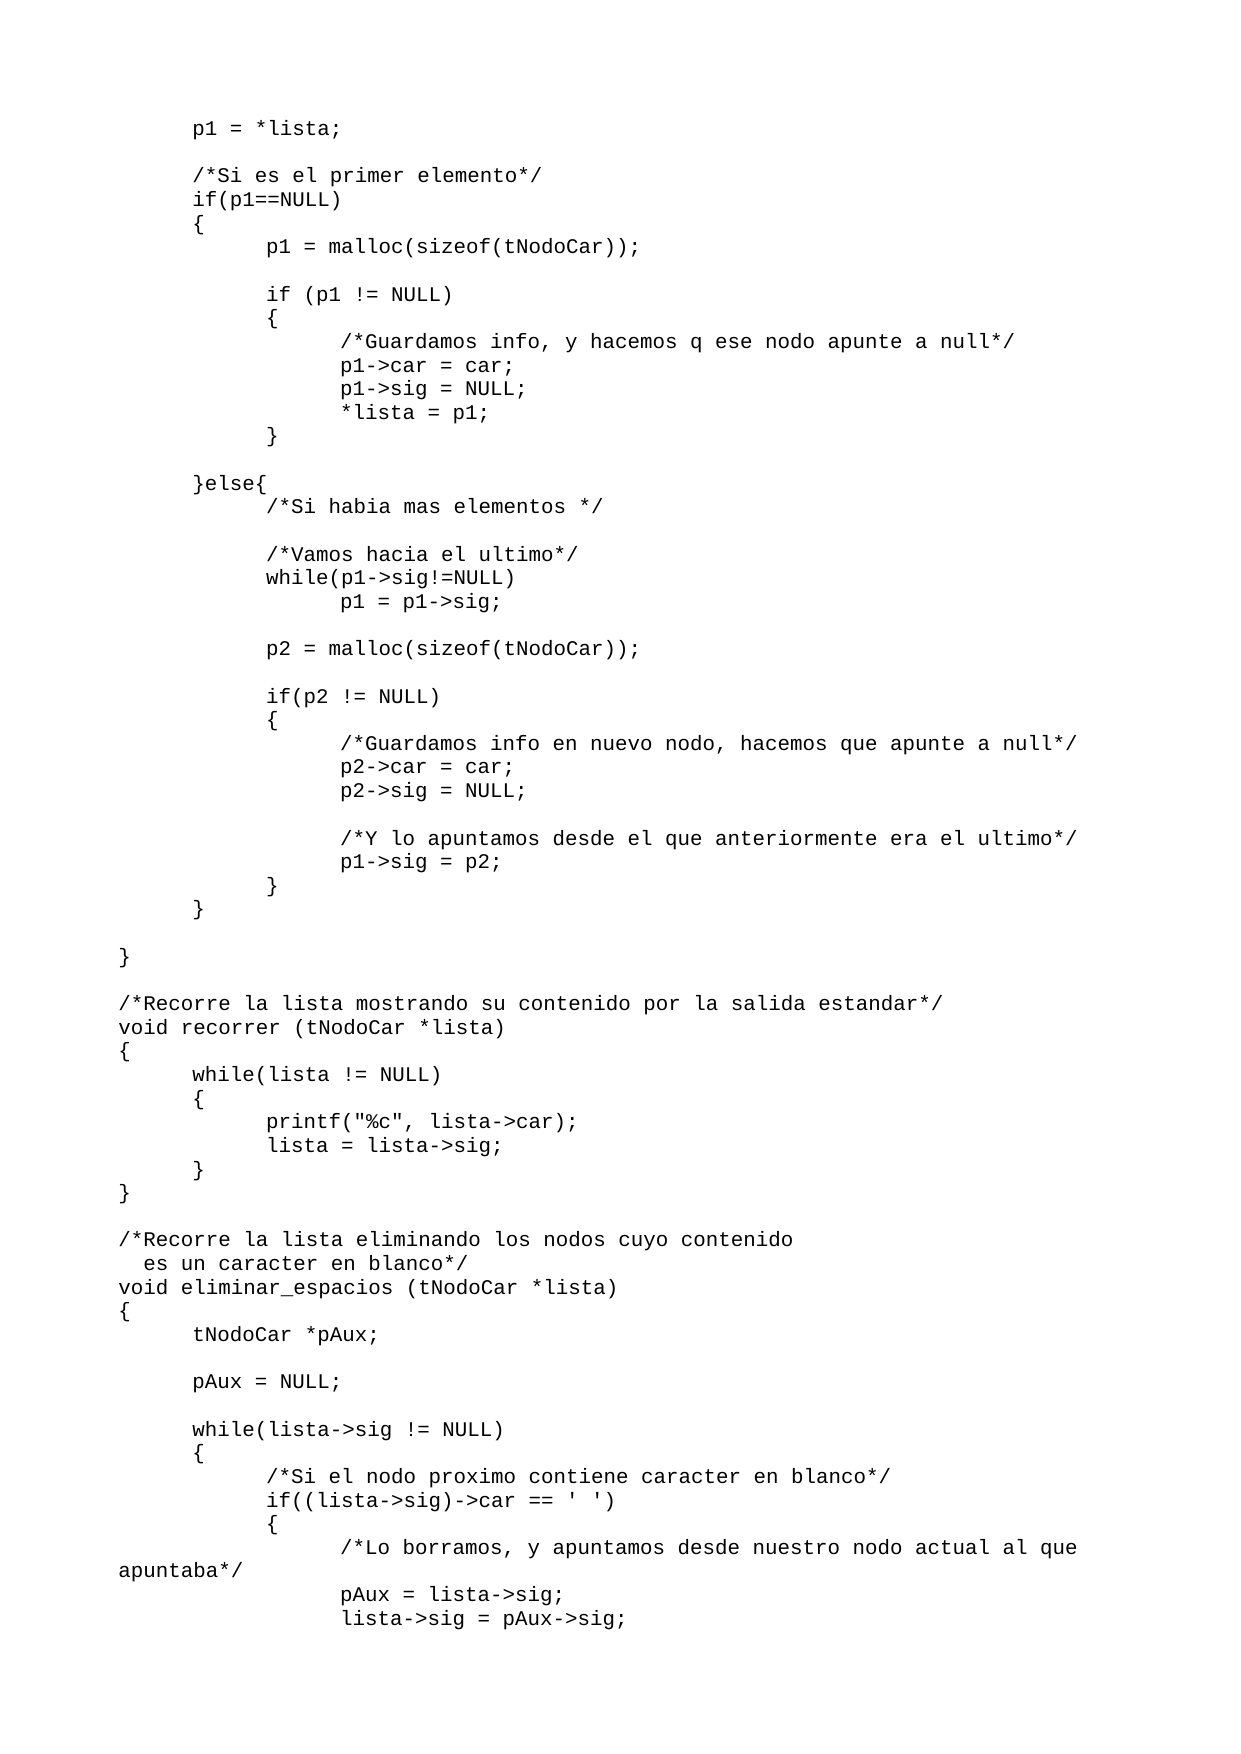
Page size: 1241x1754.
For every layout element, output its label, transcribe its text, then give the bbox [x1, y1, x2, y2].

text /*Recorre la lista mostrando su contenido por la salida estandar*/ [118, 993, 1122, 1017]
text p1 = malloc(sizeof(tNodoCar)); [118, 236, 1122, 260]
text /*Recorre la lista eliminando los nodos cuyo contenido [118, 1229, 1122, 1253]
text es un caracter en blanco*/ [118, 1253, 1122, 1277]
text /*Guardamos info, y hacemos q ese nodo apunte a null*/ [118, 331, 1122, 354]
text { [118, 709, 1122, 733]
text { [118, 1088, 1122, 1111]
text /*Lo borramos, y apuntamos desde nuestro nodo actual al que apuntaba*/ [118, 1537, 1122, 1584]
text if(p2 != NULL) [118, 686, 1122, 709]
text while(lista->sig != NULL) [118, 1419, 1122, 1442]
text { [118, 1513, 1122, 1537]
text p1->car = car; [118, 354, 1122, 378]
text /*Si el nodo proximo contiene caracter en blanco*/ [118, 1466, 1122, 1489]
text void eliminar_espacios (tNodoCar *lista) [118, 1277, 1122, 1300]
text lista->sig = pAux->sig; [118, 1608, 1122, 1631]
text printf("%c", lista->car); [118, 1111, 1122, 1135]
text } [118, 1158, 1122, 1182]
text while(p1->sig!=NULL) [118, 567, 1122, 591]
text { [118, 307, 1122, 331]
text tNodoCar *pAux; [118, 1324, 1122, 1348]
text p1 = p1->sig; [118, 591, 1122, 615]
text p2 = malloc(sizeof(tNodoCar)); [118, 638, 1122, 662]
text if((lista->sig)->car == ' ') [118, 1489, 1122, 1513]
text p2->sig = NULL; [118, 780, 1122, 804]
text p1 = *lista; [118, 118, 1122, 142]
text } [118, 1182, 1122, 1206]
text /*Si habia mas elementos */ [118, 496, 1122, 520]
text /*Si es el primer elemento*/ [118, 165, 1122, 189]
text void recorrer (tNodoCar *lista) [118, 1017, 1122, 1040]
text { [118, 1442, 1122, 1466]
text } [118, 426, 1122, 449]
text p2->car = car; [118, 757, 1122, 780]
text { [118, 213, 1122, 236]
text p1->sig = NULL; [118, 378, 1122, 402]
text p1->sig = p2; [118, 851, 1122, 875]
text lista = lista->sig; [118, 1135, 1122, 1158]
text /*Y lo apuntamos desde el que anteriormente era el ultimo*/ [118, 827, 1122, 851]
text { [118, 1300, 1122, 1324]
text /*Guardamos info en nuevo nodo, hacemos que apunte a null*/ [118, 733, 1122, 757]
text } [118, 946, 1122, 969]
text }else{ [118, 473, 1122, 496]
text if(p1==NULL) [118, 189, 1122, 213]
text if (p1 != NULL) [118, 284, 1122, 307]
text { [118, 1040, 1122, 1064]
text /*Vamos hacia el ultimo*/ [118, 544, 1122, 567]
text pAux = NULL; [118, 1371, 1122, 1395]
text } [118, 898, 1122, 922]
text while(lista != NULL) [118, 1064, 1122, 1088]
text pAux = lista->sig; [118, 1584, 1122, 1608]
text *lista = p1; [118, 402, 1122, 426]
text } [118, 875, 1122, 898]
